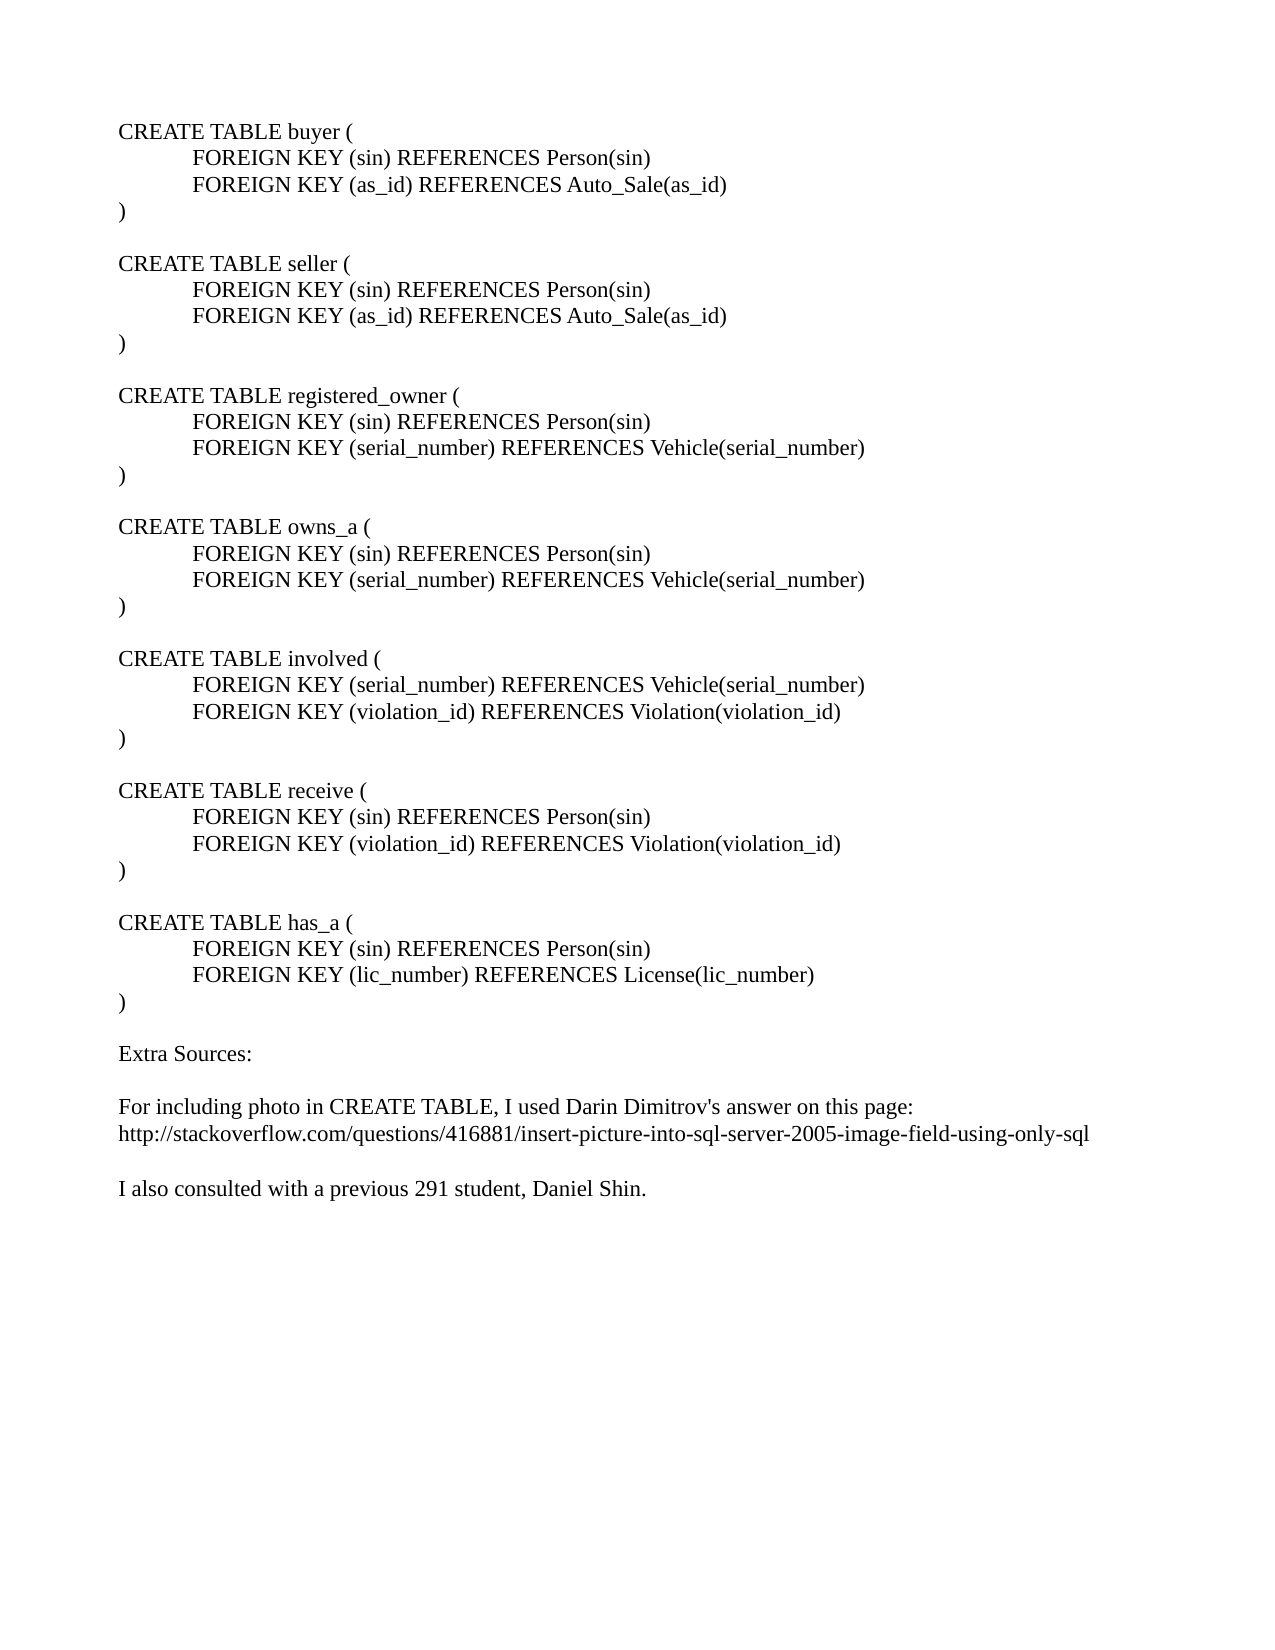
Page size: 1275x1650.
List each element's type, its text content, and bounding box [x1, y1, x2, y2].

text FOREIGN KEY (violation_id) REFERENCES Violation(violation_id) [118, 830, 1157, 856]
text CREATE TABLE seller ( [118, 250, 1157, 276]
text FOREIGN KEY (lic_number) REFERENCES License(lic_number) [118, 961, 1157, 988]
text FOREIGN KEY (violation_id) REFERENCES Violation(violation_id) [118, 698, 1157, 724]
text ) [118, 988, 1157, 1014]
text CREATE TABLE owns_a ( [118, 513, 1157, 540]
text CREATE TABLE buyer ( [118, 118, 1157, 144]
text FOREIGN KEY (serial_number) REFERENCES Vehicle(serial_number) [118, 566, 1157, 592]
text FOREIGN KEY (sin) REFERENCES Person(sin) [118, 540, 1157, 566]
text FOREIGN KEY (sin) REFERENCES Person(sin) [118, 144, 1157, 171]
text For including photo in CREATE TABLE, I used Darin Dimitrov's answer on this page: [118, 1093, 1157, 1119]
text FOREIGN KEY (as_id) REFERENCES Auto_Sale(as_id) [118, 303, 1157, 329]
text FOREIGN KEY (sin) REFERENCES Person(sin) [118, 408, 1157, 434]
text FOREIGN KEY (serial_number) REFERENCES Vehicle(serial_number) [118, 434, 1157, 461]
text CREATE TABLE receive ( [118, 777, 1157, 803]
text Extra Sources: [118, 1041, 1157, 1067]
text ) [118, 724, 1157, 751]
text ) [118, 329, 1157, 355]
text CREATE TABLE involved ( [118, 645, 1157, 672]
text http://stackoverflow.com/questions/416881/insert-picture-into-sql-server-2005-image-field-using-only-sql [118, 1119, 1157, 1146]
text FOREIGN KEY (sin) REFERENCES Person(sin) [118, 276, 1157, 303]
text ) [118, 197, 1157, 223]
text ) [118, 461, 1157, 487]
text FOREIGN KEY (sin) REFERENCES Person(sin) [118, 803, 1157, 830]
text FOREIGN KEY (as_id) REFERENCES Auto_Sale(as_id) [118, 171, 1157, 197]
text FOREIGN KEY (serial_number) REFERENCES Vehicle(serial_number) [118, 672, 1157, 698]
text ) [118, 592, 1157, 619]
text CREATE TABLE has_a ( [118, 909, 1157, 935]
text CREATE TABLE registered_owner ( [118, 382, 1157, 408]
text FOREIGN KEY (sin) REFERENCES Person(sin) [118, 935, 1157, 961]
text ) [118, 856, 1157, 882]
text I also consulted with a previous 291 student, Daniel Shin. [118, 1175, 1157, 1201]
